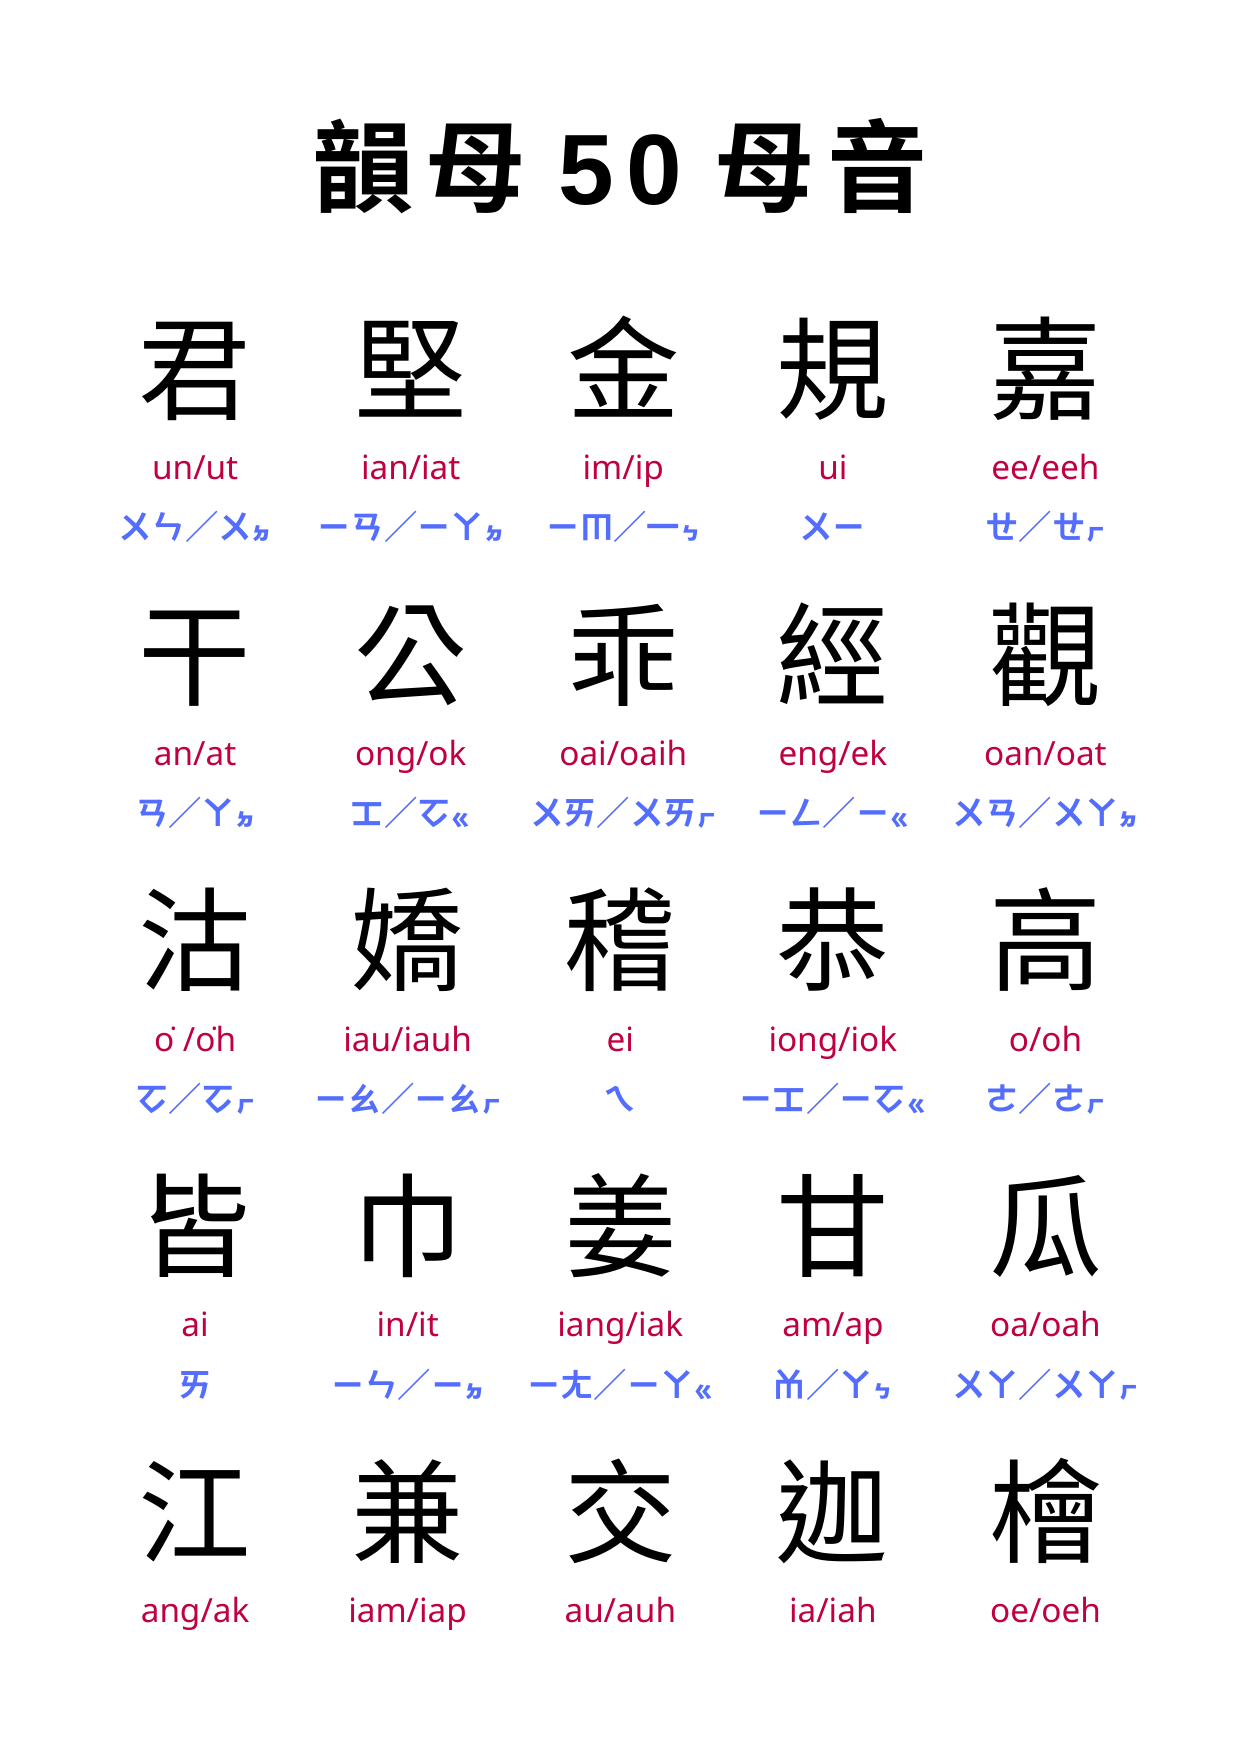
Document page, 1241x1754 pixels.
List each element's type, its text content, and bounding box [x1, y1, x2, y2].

table_header 沽o͘ /o͘h ㆦ／ㆦㆷ [89, 838, 301, 1124]
table_cell 兼iam/iap [301, 1410, 514, 1636]
table_cell 江ang/ak [89, 1410, 301, 1636]
title 韻母50母音 [88, 88, 1152, 233]
table_header 君un/ut ㄨㄣ／ㄨㆵ [89, 266, 301, 552]
table_cell 姜iang/iak ㄧㄤ／ㄧㄚㆻ [514, 1124, 726, 1409]
table_cell 迦ia/iah [726, 1410, 939, 1636]
table_cell 干an/at ㄢ／ㄚㆵ [89, 552, 301, 838]
table_header 恭iong/iok ㄧㆲ／ㄧㆦㆻ [726, 838, 939, 1124]
table_header 嘉ee/eeh ㄝ／ㄝㆷ [939, 266, 1152, 552]
table_cell 瓜oa/oah ㄨㄚ／ㄨㄚㆷ [939, 1124, 1152, 1409]
table_cell 乖oai/oaih ㄨㄞ／ㄨㄞㆷ [520, 552, 726, 838]
table_cell 甘am/ap ㆰ／ㄚㆴ [726, 1124, 939, 1409]
table_cell 巾in/it ㄧㄣ／ㄧㆵ [301, 1124, 514, 1409]
table_cell 公ong/ok ㆲ／ㆦㆻ [301, 552, 520, 838]
table_header 堅ian/iat ㄧㄢ／ㄧㄚㆵ [301, 266, 520, 552]
table_header 金im/ip ㄧㆬ／一ㆴ [520, 266, 726, 552]
table_cell 經eng/ek ㄧㄥ／ㄧㆻ [726, 552, 939, 838]
table_cell 觀oan/oat ㄨㄢ／ㄨㄚㆵ [939, 552, 1152, 838]
table_cell 皆ai ㄞ [89, 1124, 301, 1409]
table_header 稽ei ㄟ [514, 838, 726, 1124]
table_header 規ui ㄨㄧ [726, 266, 939, 552]
table_cell 檜oe/oeh [939, 1410, 1152, 1636]
table_header 嬌iau/iauh ㄧㄠ／ㄧㄠㆷ [301, 838, 514, 1124]
table_header 高o/oh ㄜ／ㄜㆷ [939, 838, 1152, 1124]
table_cell 交au/auh [514, 1410, 726, 1636]
